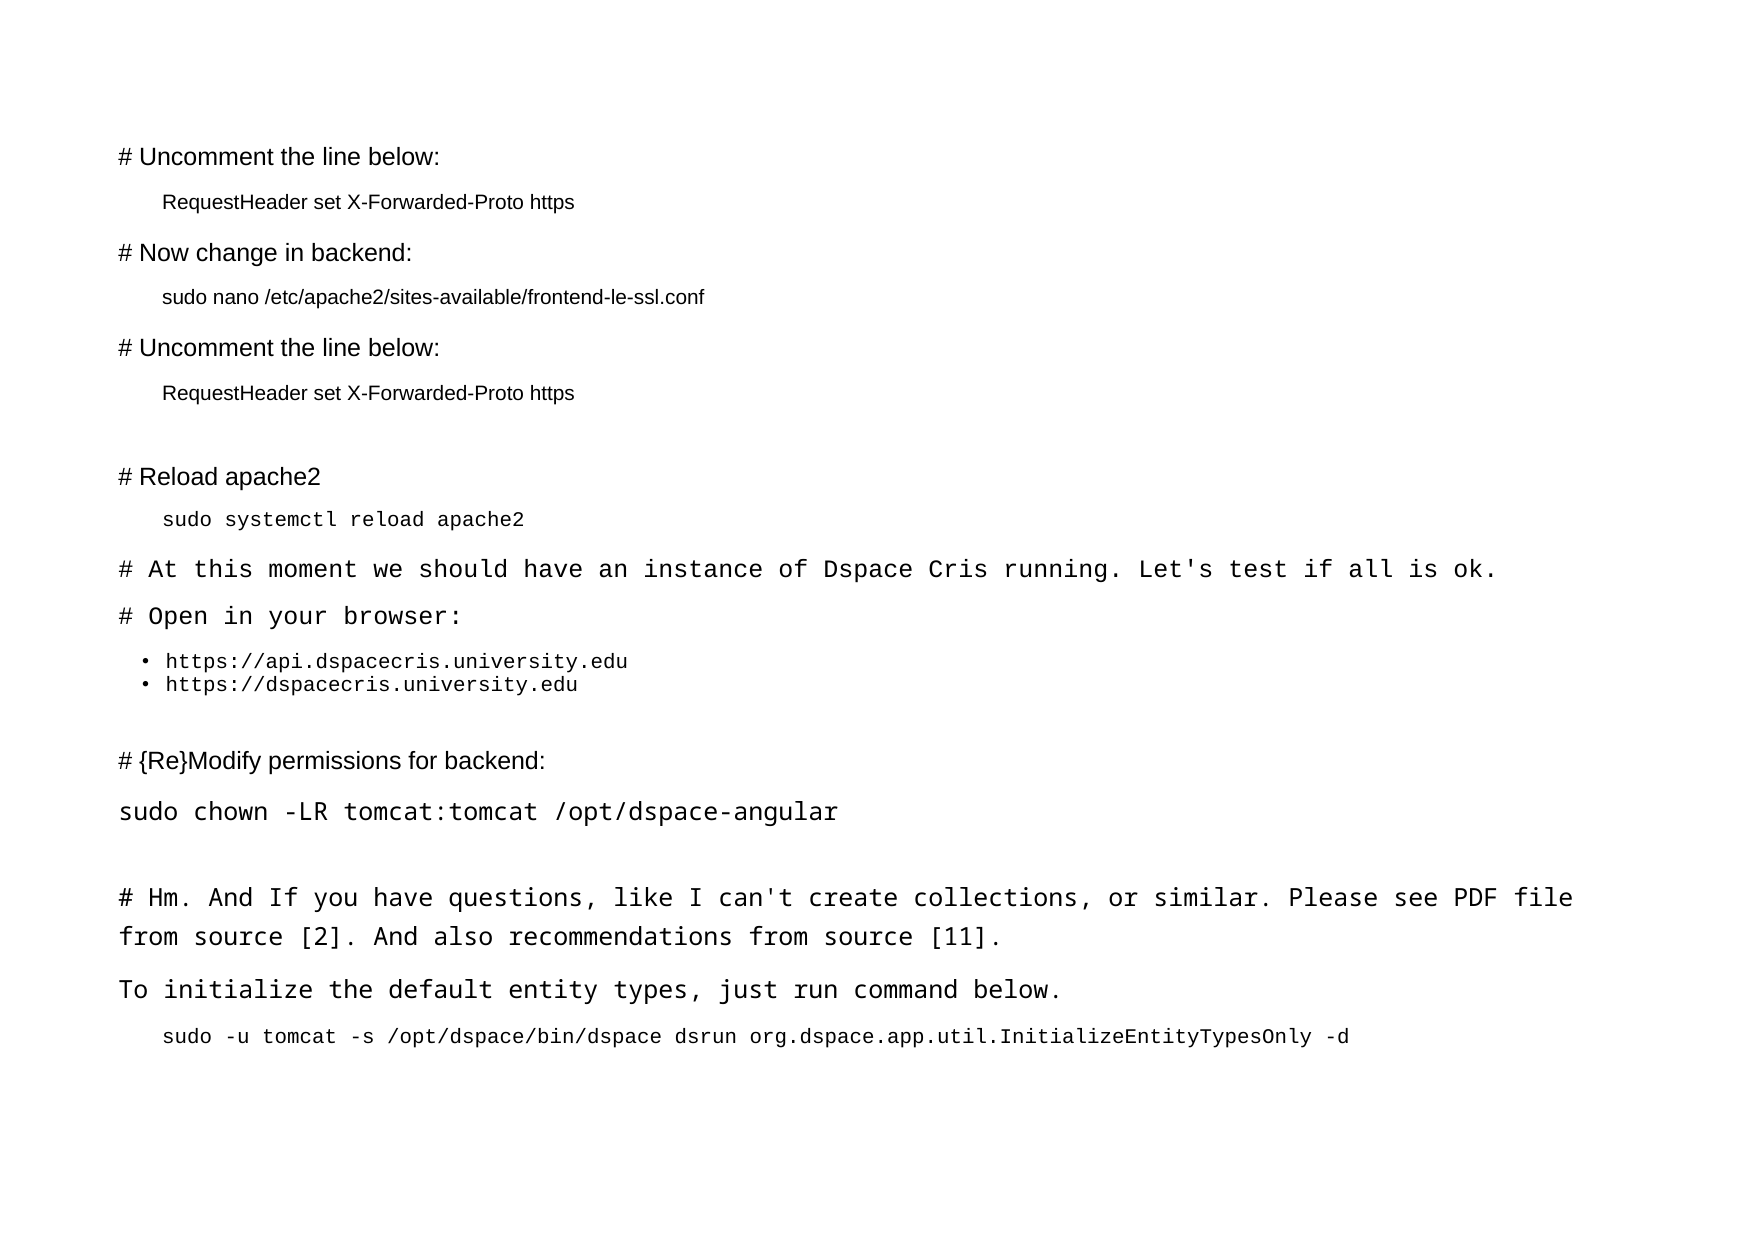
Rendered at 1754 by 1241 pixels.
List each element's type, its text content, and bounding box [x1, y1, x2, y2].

text To initialize the default entity types, just run command below. [118, 972, 1635, 1006]
text # Now change in backend: [118, 238, 1635, 266]
text RequestHeader set X-Forwarded-Proto https [162, 381, 1635, 405]
text # Hm. And If you have questions, like I can't create collections, or similar. Please see PDF file from source [2]. And also recommendations from source [11]. [118, 879, 1635, 952]
text # Reload apache2 [118, 429, 1635, 490]
list https://dspacecris.university.edu [142, 674, 1635, 698]
text # Uncomment the line below: [118, 142, 1635, 171]
text # At this moment we should have an instance of Dspace Cris running. Let's test if all is ok. [118, 557, 1635, 585]
text # Open in your browser: [118, 604, 1635, 632]
list https://api.dspacecris.university.edu [142, 651, 1635, 674]
text RequestHeader set X-Forwarded-Proto https [162, 190, 1635, 214]
text sudo systemctl reload apache2 [162, 509, 1635, 557]
text sudo nano /etc/apache2/sites-available/frontend-le-ssl.conf [162, 285, 1635, 309]
text sudo chown -LR tomcat:tomcat /opt/dspace-angular [118, 793, 1635, 860]
text # Uncomment the line below: [118, 333, 1635, 362]
text # {Re}Modify permissions for backend: [118, 746, 1635, 774]
text sudo -u tomcat -s /opt/dspace/bin/dspace dsrun org.dspace.app.util.InitializeEntityTypesOnly -d [162, 1026, 1635, 1073]
